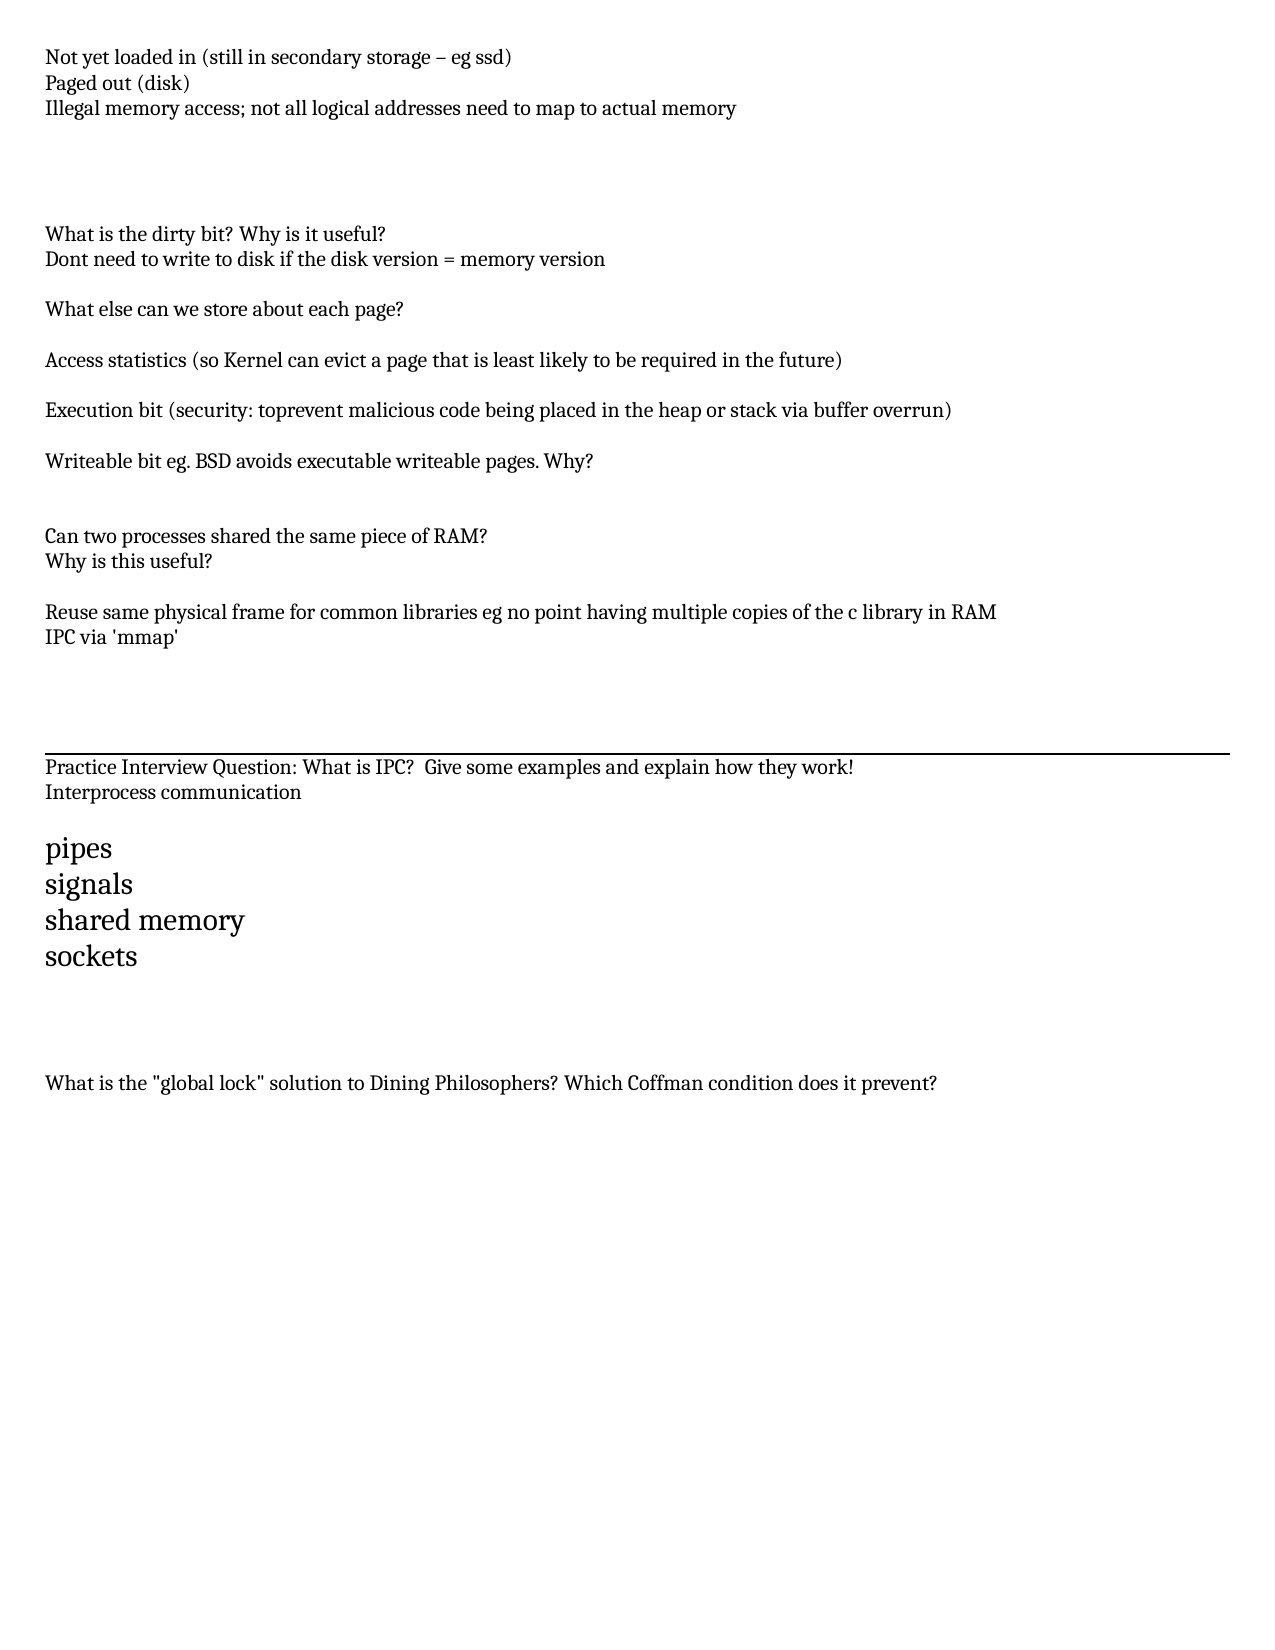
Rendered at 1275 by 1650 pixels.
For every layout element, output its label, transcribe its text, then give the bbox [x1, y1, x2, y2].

text IPC via 'mmap' [45, 625, 1230, 650]
text What is the dirty bit? Why is it useful? [45, 221, 1230, 247]
text Paged out (disk) [45, 70, 1230, 95]
text Execution bit (security: toprevent malicious code being placed in the heap or stack via buffer overrun) [45, 398, 1230, 423]
text Interprocess communication [45, 780, 1230, 805]
text shared memory [45, 902, 1230, 938]
text Why is this useful? [45, 549, 1230, 574]
text sockets [45, 938, 1230, 974]
text Practice Interview Question: What is IPC? Give some examples and explain how they work! [45, 755, 1230, 780]
text Can two processes shared the same piece of RAM? [45, 524, 1230, 549]
text Illegal memory access; not all logical addresses need to map to actual memory [45, 95, 1230, 121]
text What is the "global lock" solution to Dining Philosophers? Which Coffman condition does it prevent? [45, 1071, 1230, 1096]
text pipes [45, 830, 1230, 866]
text Reuse same physical frame for common libraries eg no point having multiple copies of the c library in RAM [45, 599, 1230, 625]
text signals [45, 866, 1230, 902]
text Not yet loaded in (still in secondary storage – eg ssd) [45, 45, 1230, 70]
text Dont need to write to disk if the disk version = memory version [45, 247, 1230, 272]
text Writeable bit eg. BSD avoids executable writeable pages. Why? [45, 448, 1230, 473]
text Access statistics (so Kernel can evict a page that is least likely to be required in the future) [45, 347, 1230, 373]
text What else can we store about each page? [45, 297, 1230, 322]
